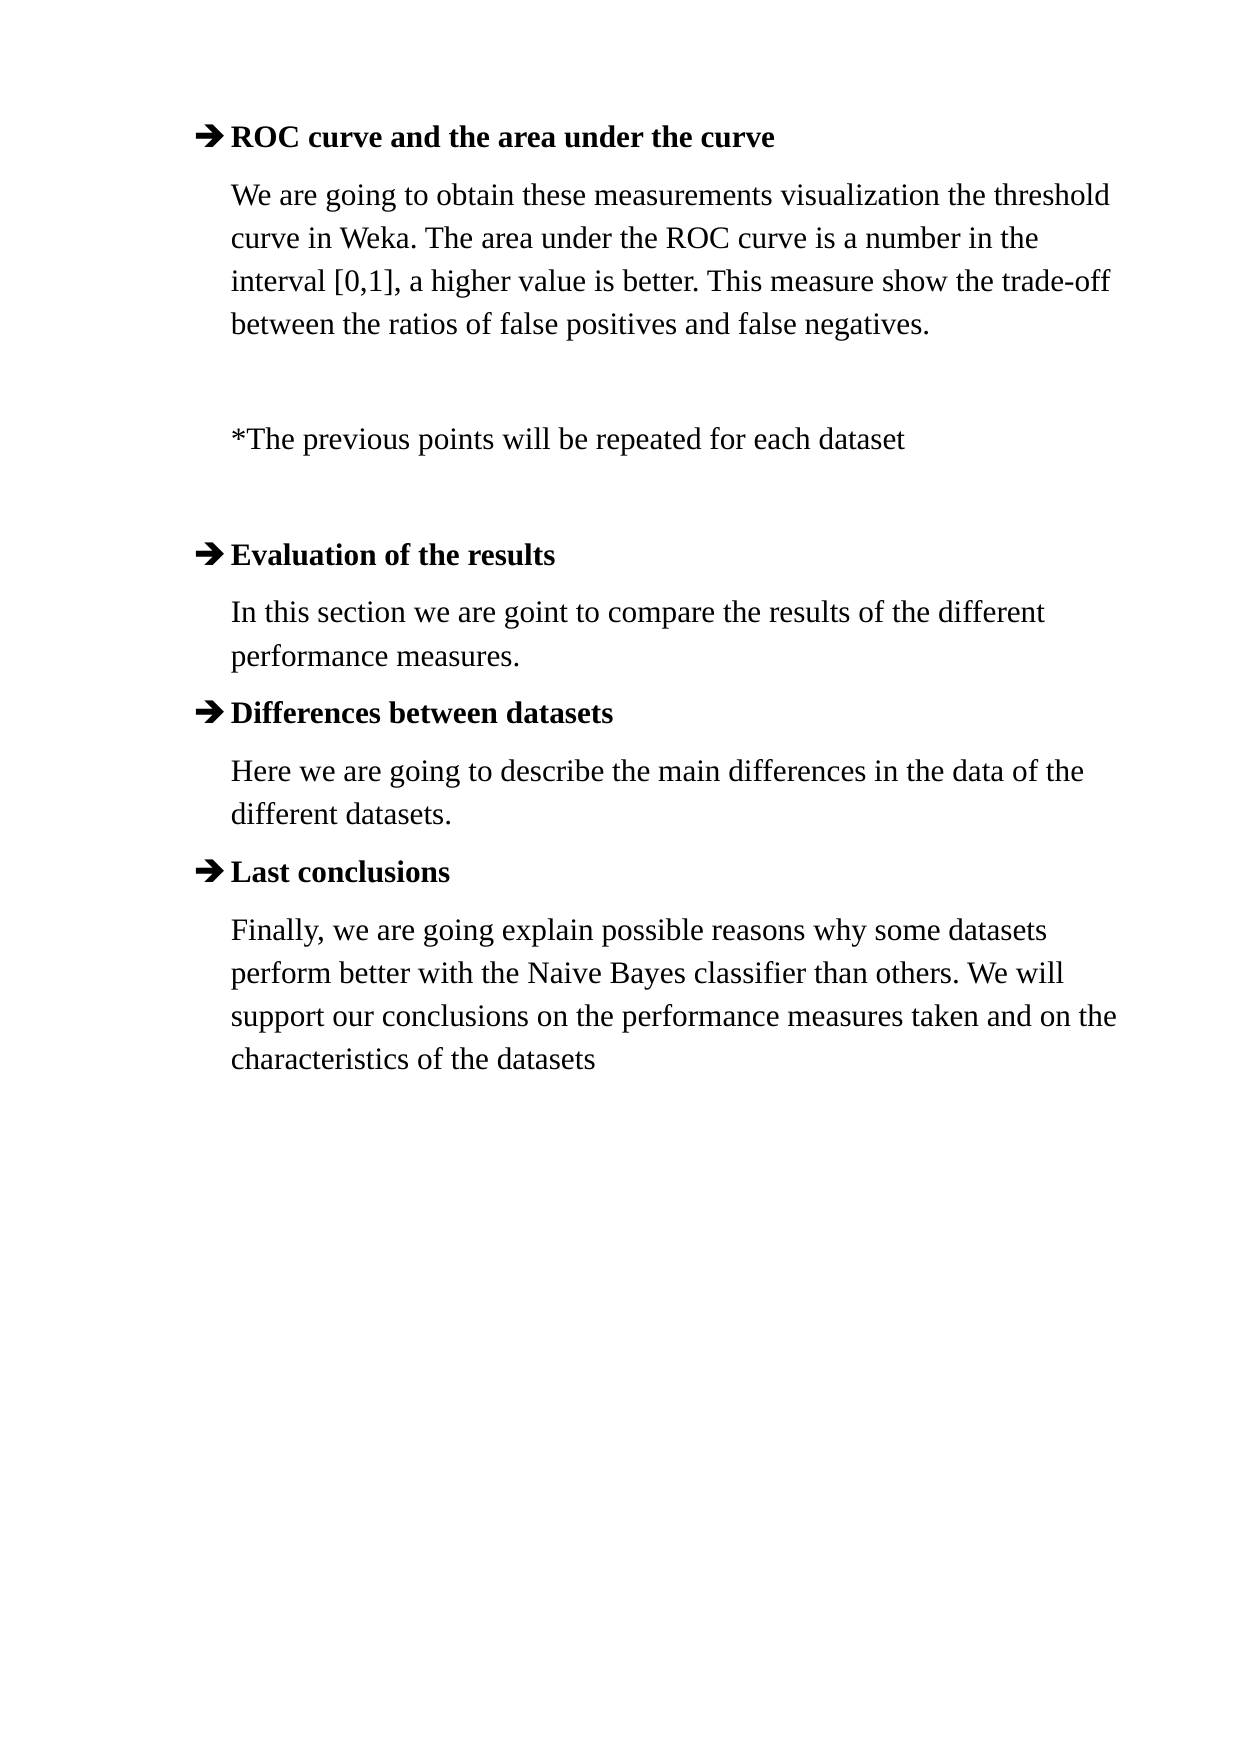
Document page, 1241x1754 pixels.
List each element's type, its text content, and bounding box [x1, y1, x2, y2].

list We are going to obtain these measurements visualization the threshold curve in Weka. The area under the ROC curve is a number in the interval [0,1], a higher value is better. This measure show the trade-off between the ratios of false positives and false negatives. [193, 176, 1122, 341]
list Differences between datasets [193, 694, 1122, 731]
list ROC curve and the area under the curve [193, 118, 1122, 154]
list Finally, we are going explain possible reasons why some datasets perform better with the Naive Bayes classifier than others. We will support our conclusions on the performance measures taken and on the characteristics of the datasets [193, 911, 1122, 1076]
list Last conclusions [193, 853, 1122, 889]
list In this section we are goint to compare the results of the different performance measures. [193, 594, 1122, 673]
list *The previous points will be repeated for each dataset [193, 421, 1122, 457]
list Evaluation of the results [193, 536, 1122, 572]
list Here we are going to describe the main differences in the data of the different datasets. [193, 752, 1122, 831]
